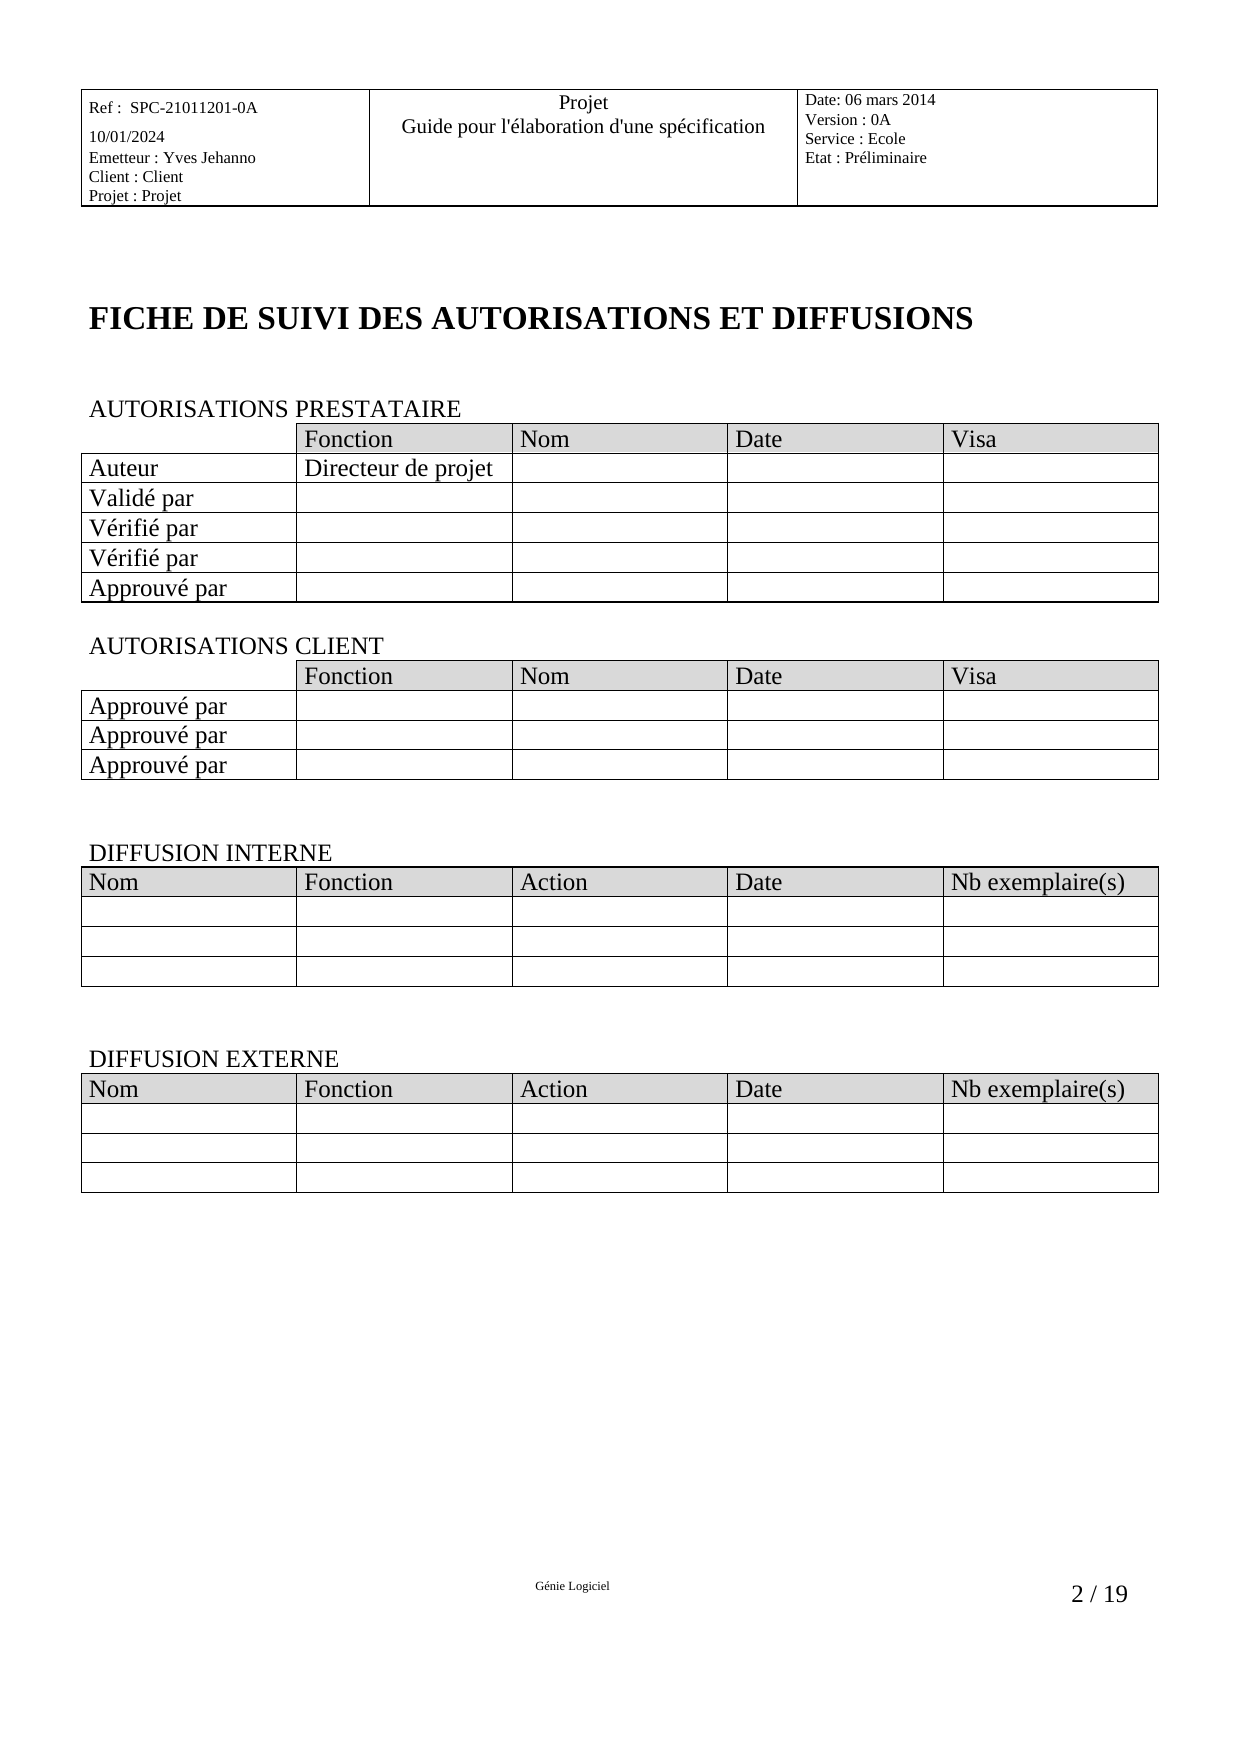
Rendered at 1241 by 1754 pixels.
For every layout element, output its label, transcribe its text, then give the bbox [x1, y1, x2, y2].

table_header [81, 660, 296, 690]
table_cell [82, 1134, 296, 1162]
table_cell Directeur de projet [297, 454, 512, 482]
table_cell [513, 1104, 727, 1132]
table_cell [82, 957, 296, 986]
text DIFFUSION INTERNE [89, 838, 1152, 866]
table_cell [944, 750, 1158, 779]
table_cell [82, 1104, 296, 1132]
table_cell [513, 721, 727, 749]
table_header Visa [944, 661, 1158, 690]
table_cell [297, 721, 512, 749]
table_cell [944, 691, 1158, 719]
table_cell [297, 1134, 512, 1162]
table_header Fonction [297, 1074, 512, 1103]
table_cell [728, 957, 943, 986]
table_cell [728, 750, 943, 779]
table_cell [728, 1134, 943, 1162]
table_cell [513, 750, 727, 779]
text DIFFUSION EXTERNE [89, 1044, 1152, 1073]
table_cell [944, 483, 1158, 512]
table_cell [728, 1163, 943, 1192]
table_cell [82, 927, 296, 956]
table_header Action [513, 1074, 727, 1103]
table_cell [513, 957, 727, 986]
table_cell [297, 513, 512, 542]
table_header Date [728, 868, 943, 896]
table_header Visa [944, 424, 1158, 452]
table_cell [297, 897, 512, 926]
table_cell [944, 573, 1158, 601]
table_cell [728, 897, 943, 926]
table_cell Vérifié par [82, 543, 296, 572]
table_cell [82, 1163, 296, 1192]
table_cell [513, 1163, 727, 1192]
text AUTORISATIONS CLIENT [89, 631, 1152, 660]
table_cell [297, 927, 512, 956]
table_cell [728, 927, 943, 956]
table_header Nom [513, 661, 727, 690]
table_cell [297, 1163, 512, 1192]
table_cell [513, 454, 727, 482]
table_header Nom [513, 424, 727, 452]
table_header Date [728, 1074, 943, 1103]
table_cell Approuvé par [82, 721, 296, 749]
table_cell Vérifié par [82, 513, 296, 542]
table_header Fonction [297, 424, 512, 452]
table_cell [297, 691, 512, 719]
table_header [81, 423, 296, 452]
table_header Nom [82, 1074, 296, 1103]
table_cell [944, 957, 1158, 986]
table_cell [513, 691, 727, 719]
table_cell [513, 513, 727, 542]
table_cell [728, 543, 943, 572]
table_cell [728, 513, 943, 542]
table_cell [297, 957, 512, 986]
table_cell [944, 1104, 1158, 1132]
table_cell Approuvé par [82, 750, 296, 779]
table_cell [944, 1134, 1158, 1162]
table_cell [728, 691, 943, 719]
table_cell Auteur [82, 454, 296, 482]
table_cell [297, 1104, 512, 1132]
subtitle FICHE DE SUIVI DES AUTORISATIONS ET DIFFUSIONS [89, 298, 1152, 336]
table_cell [297, 543, 512, 572]
table_header Nb exemplaire(s) [944, 868, 1158, 896]
table_header Fonction [297, 661, 512, 690]
table_cell [728, 483, 943, 512]
table_cell [513, 483, 727, 512]
table_cell [728, 573, 943, 601]
table_cell [513, 543, 727, 572]
table_header Date [728, 424, 943, 452]
table_cell [297, 750, 512, 779]
table_cell Approuvé par [82, 691, 296, 719]
table_cell [944, 1163, 1158, 1192]
table_cell [728, 454, 943, 482]
table_header Nom [82, 868, 296, 896]
table_cell [728, 721, 943, 749]
table_cell [513, 927, 727, 956]
table_cell Validé par [82, 483, 296, 512]
text AUTORISATIONS PRESTATAIRE [89, 394, 1152, 423]
table_cell [297, 573, 512, 601]
table_cell [944, 927, 1158, 956]
table_cell [728, 1104, 943, 1132]
table_cell [297, 483, 512, 512]
table_cell Approuvé par [82, 573, 296, 601]
table_cell [944, 543, 1158, 572]
table_header Fonction [297, 868, 512, 896]
table_cell [944, 721, 1158, 749]
table_cell [944, 897, 1158, 926]
table_cell [513, 1134, 727, 1162]
table_cell [82, 897, 296, 926]
table_header Nb exemplaire(s) [944, 1074, 1158, 1103]
table_header Action [513, 868, 727, 896]
table_cell [944, 454, 1158, 482]
table_cell [513, 573, 727, 601]
table_cell [513, 897, 727, 926]
table_header Date [728, 661, 943, 690]
table_cell [944, 513, 1158, 542]
